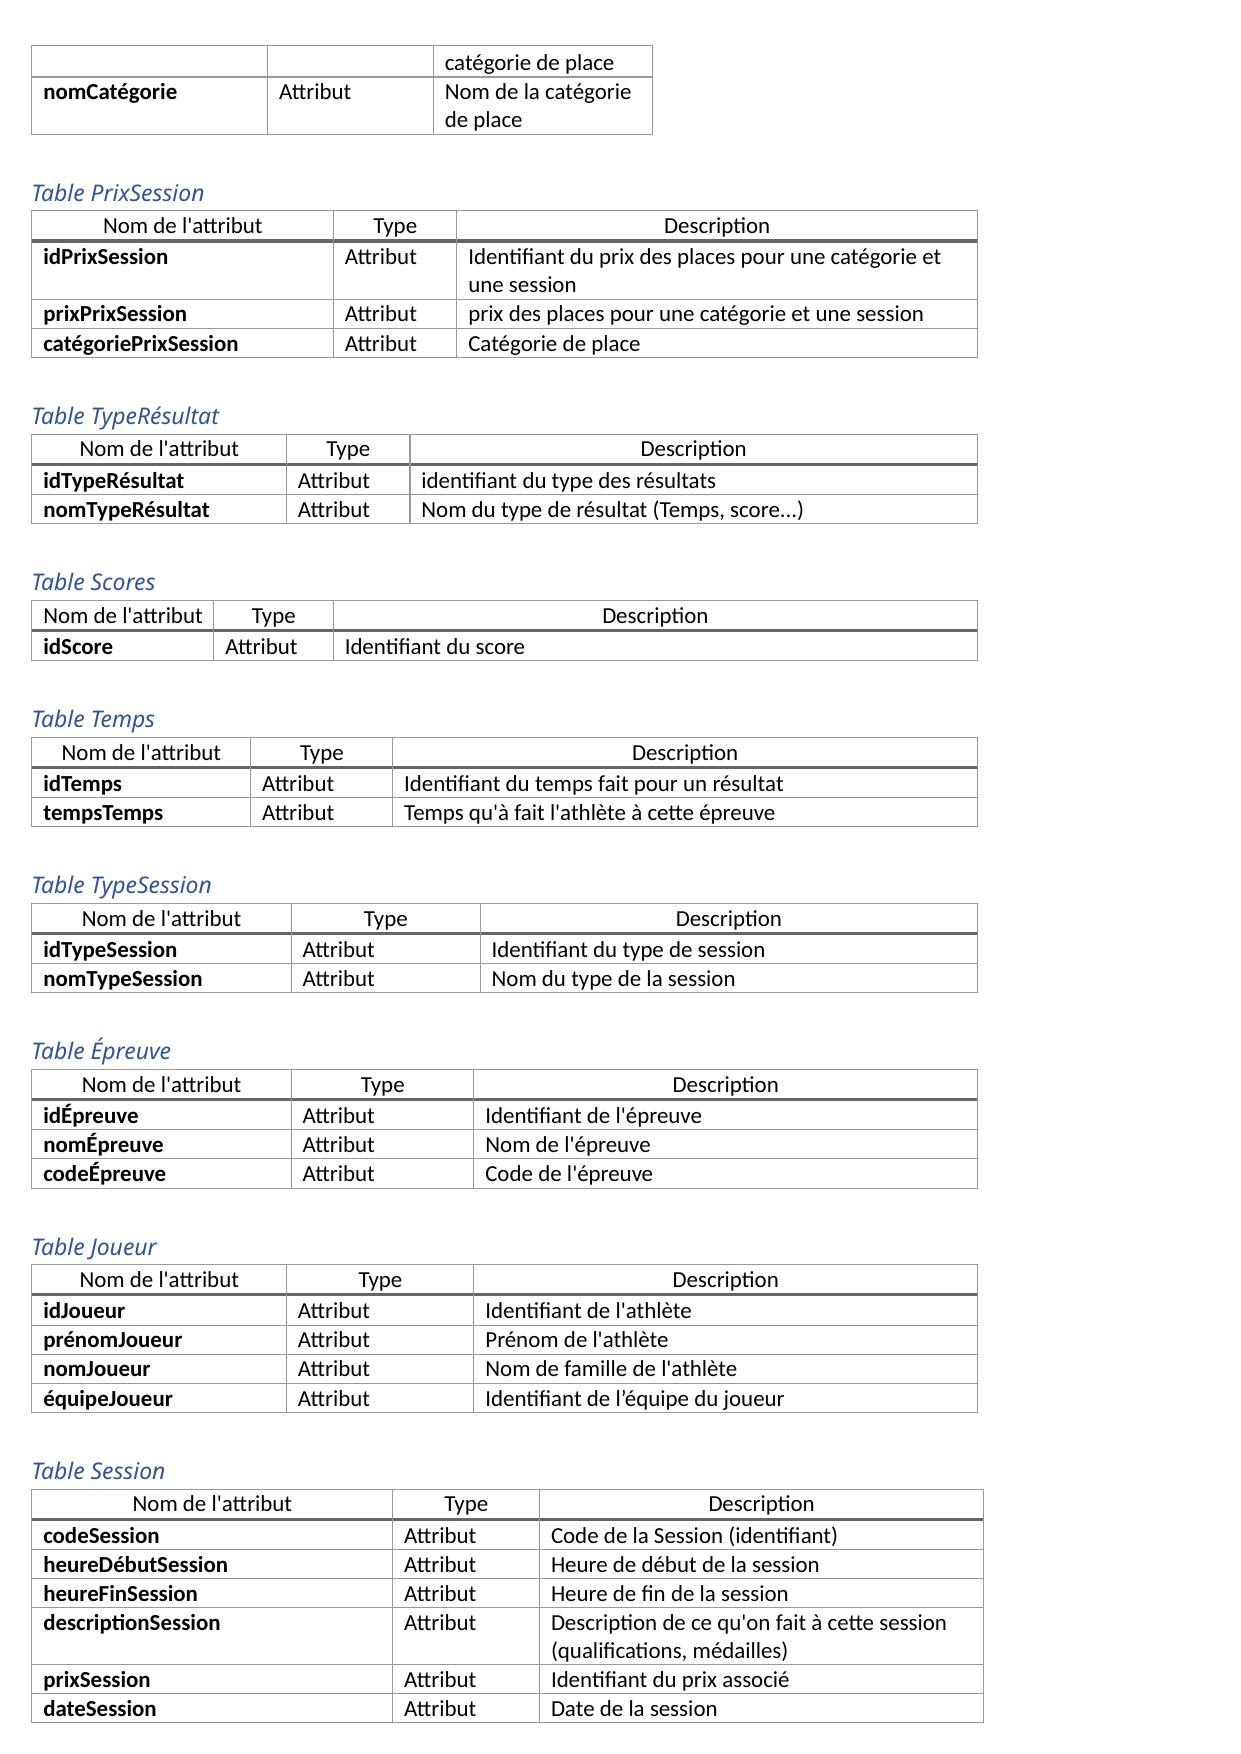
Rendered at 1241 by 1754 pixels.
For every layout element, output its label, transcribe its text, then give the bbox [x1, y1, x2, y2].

table_cell Identifiant du score [334, 632, 977, 660]
table_header Nom de l'attribut [32, 738, 250, 766]
table_header Description [334, 601, 977, 629]
table_header Description [393, 738, 977, 766]
table_header Description [457, 211, 977, 239]
table_cell Attribut [251, 769, 392, 797]
table_cell idScore [32, 632, 213, 660]
table_cell Attribut [393, 1521, 539, 1549]
table_cell Attribut [214, 632, 333, 660]
table_cell Attribut [393, 1665, 539, 1693]
table_cell catégorie de place [434, 46, 652, 76]
subtitle Table TypeSession [31, 869, 1211, 900]
table_cell Attribut [393, 1694, 539, 1722]
table_cell tempsTemps [32, 798, 250, 826]
table_cell nomÉpreuve [32, 1130, 291, 1158]
table_cell prixSession [32, 1665, 392, 1693]
table_cell équipeJoueur [32, 1384, 286, 1412]
table_cell Nom du type de résultat (Temps, score...) [411, 495, 977, 523]
table_cell Attribut [287, 1326, 473, 1353]
table_cell Attribut [292, 1101, 473, 1129]
table_cell Identifiant de l'athlète [474, 1296, 977, 1324]
table_cell Nom de famille de l'athlète [474, 1355, 977, 1383]
table_cell Attribut [292, 964, 480, 992]
table_cell Identifiant de l’équipe du joueur [474, 1384, 977, 1412]
table_header Nom de l'attribut [32, 601, 213, 629]
table_cell nomJoueur [32, 1355, 286, 1383]
table_cell idÉpreuve [32, 1101, 291, 1129]
table_cell codeSession [32, 1521, 392, 1549]
table_cell codeÉpreuve [32, 1159, 291, 1187]
table_header Type [393, 1490, 539, 1518]
table_cell Temps qu'à fait l'athlète à cette épreuve [393, 798, 977, 826]
table_cell Attribut [287, 1355, 473, 1383]
table_cell [32, 46, 267, 76]
table_cell Attribut [292, 1159, 473, 1187]
subtitle Table Joueur [31, 1231, 1211, 1262]
table_cell Attribut [268, 78, 433, 133]
table_cell Attribut [287, 466, 409, 494]
table_cell Attribut [393, 1550, 539, 1578]
table_cell Identifiant du prix associé [540, 1665, 983, 1693]
subtitle Table Session [31, 1455, 1211, 1486]
table_header Nom de l'attribut [32, 211, 333, 239]
table_cell Attribut [292, 935, 480, 963]
table_header Type [251, 738, 392, 766]
table_cell prix des places pour une catégorie et une session [457, 300, 977, 328]
table_header Type [287, 435, 409, 463]
subtitle Table Temps [31, 703, 1211, 734]
table_header Description [540, 1490, 983, 1518]
table_cell catégoriePrixSession [32, 329, 333, 357]
table_cell idTemps [32, 769, 250, 797]
table_cell idTypeSession [32, 935, 291, 963]
table_cell Attribut [251, 798, 392, 826]
table_cell descriptionSession [32, 1608, 392, 1664]
table_cell Nom de la catégorie de place [434, 78, 652, 133]
table_cell Catégorie de place [457, 329, 977, 357]
table_cell Attribut [393, 1579, 539, 1607]
table_cell heureDébutSession [32, 1550, 392, 1578]
table_header Type [334, 211, 456, 239]
table_cell Code de l'épreuve [474, 1159, 977, 1187]
table_header Description [474, 1265, 977, 1293]
table_header Description [481, 904, 977, 932]
table_cell Identifiant du temps fait pour un résultat [393, 769, 977, 797]
table_cell nomTypeRésultat [32, 495, 286, 523]
table_cell Attribut [334, 300, 456, 328]
table_header Type [292, 904, 480, 932]
table_cell dateSession [32, 1694, 392, 1722]
table_header Description [474, 1070, 977, 1098]
table_cell Attribut [334, 243, 456, 298]
subtitle Table Épreuve [31, 1035, 1211, 1067]
table_header Nom de l'attribut [32, 1070, 291, 1098]
table_cell Heure de fin de la session [540, 1579, 983, 1607]
table_cell Nom de l'épreuve [474, 1130, 977, 1158]
table_header Nom de l'attribut [32, 904, 291, 932]
table_cell idPrixSession [32, 243, 333, 298]
table_cell Nom du type de la session [481, 964, 977, 992]
table_cell Description de ce qu'on fait à cette session (qualifications, médailles) [540, 1608, 983, 1664]
subtitle Table Scores [31, 566, 1211, 597]
table_cell heureFinSession [32, 1579, 392, 1607]
table_cell Attribut [334, 329, 456, 357]
table_header Type [214, 601, 333, 629]
table_header Nom de l'attribut [32, 435, 286, 463]
table_cell Date de la session [540, 1694, 983, 1722]
table_cell nomTypeSession [32, 964, 291, 992]
table_cell Attribut [393, 1608, 539, 1664]
table_cell Prénom de l'athlète [474, 1326, 977, 1353]
table_cell Attribut [287, 1296, 473, 1324]
table_cell Attribut [292, 1130, 473, 1158]
table_cell idJoueur [32, 1296, 286, 1324]
table_cell idTypeRésultat [32, 466, 286, 494]
table_header Type [292, 1070, 473, 1098]
table_cell prénomJoueur [32, 1326, 286, 1353]
table_header Type [287, 1265, 473, 1293]
table_cell [268, 46, 433, 76]
table_cell Identifiant de l'épreuve [474, 1101, 977, 1129]
table_cell Attribut [287, 1384, 473, 1412]
table_cell nomCatégorie [32, 78, 267, 133]
table_header Nom de l'attribut [32, 1490, 392, 1518]
table_cell identifiant du type des résultats [411, 466, 977, 494]
table_cell Identifiant du type de session [481, 935, 977, 963]
table_header Nom de l'attribut [32, 1265, 286, 1293]
subtitle Table PrixSession [31, 177, 1211, 208]
table_cell Heure de début de la session [540, 1550, 983, 1578]
subtitle Table TypeRésultat [31, 400, 1211, 431]
table_header Description [411, 435, 977, 463]
table_cell Attribut [287, 495, 409, 523]
table_cell prixPrixSession [32, 300, 333, 328]
table_cell Identifiant du prix des places pour une catégorie et une session [457, 243, 977, 298]
table_cell Code de la Session (identifiant) [540, 1521, 983, 1549]
